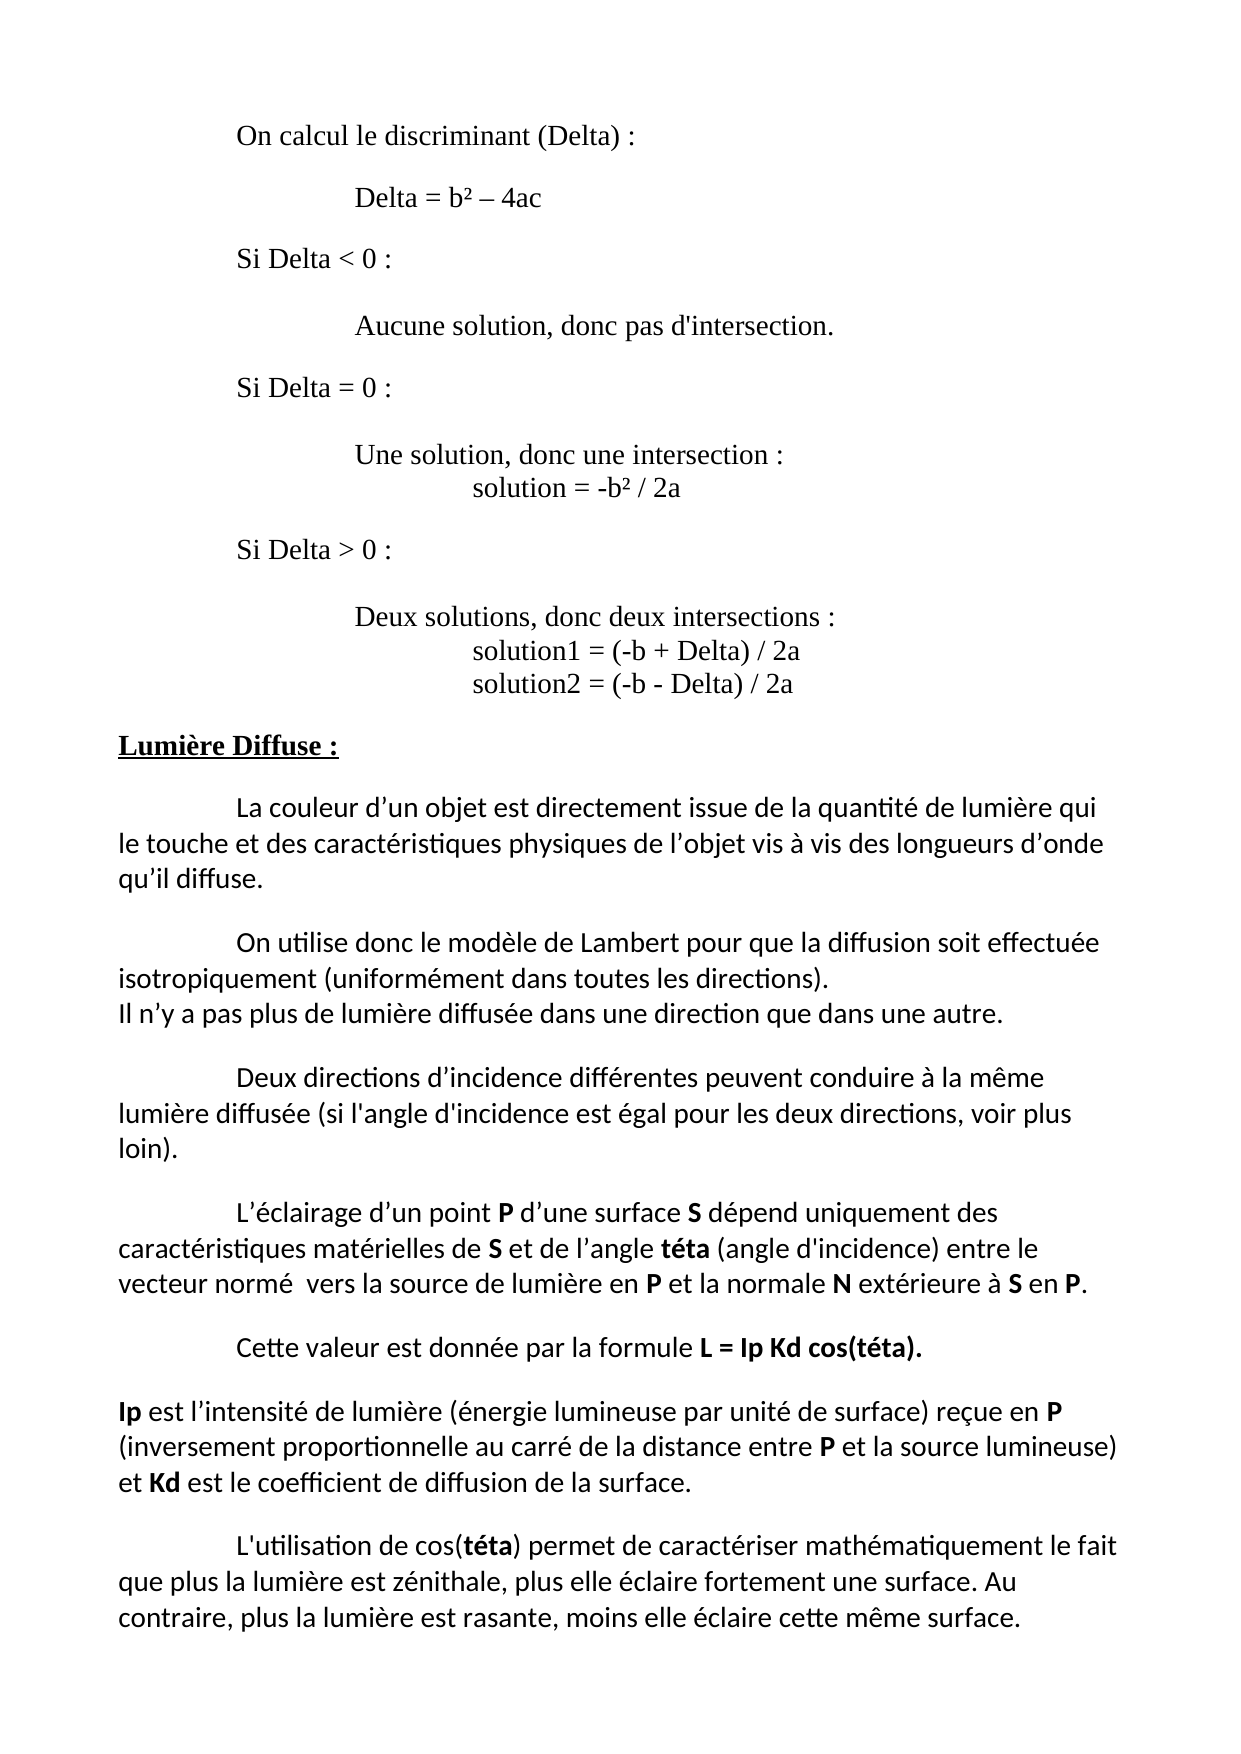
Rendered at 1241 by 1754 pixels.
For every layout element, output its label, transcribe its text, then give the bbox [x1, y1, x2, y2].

text Delta = b² – 4ac [118, 180, 1122, 213]
text solution1 = (-b + Delta) / 2a [118, 633, 1122, 666]
text solution2 = (-b - Delta) / 2a [118, 666, 1122, 700]
text Lumière Diffuse : [118, 728, 1122, 761]
text Deux solutions, donc deux intersections : [118, 599, 1122, 633]
text Si Delta = 0 : [118, 370, 1122, 403]
text On utilise donc le modèle de Lambert pour que la diffusion soit effectuée isotropiquement (uniformément dans toutes les directions). [118, 924, 1122, 996]
text L’éclairage d’un point P d’une surface S dépend uniquement des caractéristiques matérielles de S et de l’angle téta (angle d'incidence) entre le vecteur normé vers la source de lumière en P et la normale N extérieure à S en P. [118, 1194, 1122, 1301]
text Une solution, donc une intersection : [118, 437, 1122, 471]
text Cette valeur est donnée par la formule L = Ip Kd cos(téta). [118, 1329, 1122, 1364]
text Si Delta > 0 : [118, 532, 1122, 566]
text Si Delta < 0 : [118, 241, 1122, 275]
text Ip est l’intensité de lumière (énergie lumineuse par unité de surface) reçue en P (inversement proportionnelle au carré de la distance entre P et la source lumineuse) et Kd est le coefficient de diffusion de la surface. [118, 1393, 1122, 1499]
text Il n’y a pas plus de lumière diffusée dans une direction que dans une autre. [118, 996, 1122, 1031]
text Aucune solution, donc pas d'intersection. [118, 308, 1122, 342]
text On calcul le discriminant (Delta) : [118, 118, 1122, 152]
text solution = -b² / 2a [118, 471, 1122, 504]
text L'utilisation de cos(téta) permet de caractériser mathématiquement le fait que plus la lumière est zénithale, plus elle éclaire fortement une surface. Au contraire, plus la lumière est rasante, moins elle éclaire cette même surface. [118, 1527, 1122, 1634]
text Deux directions d’incidence différentes peuvent conduire à la même lumière diffusée (si l'angle d'incidence est égal pour les deux directions, voir plus loin). [118, 1059, 1122, 1166]
text La couleur d’un objet est directement issue de la quantité de lumière qui le touche et des caractéristiques physiques de l’objet vis à vis des longueurs d’onde qu’il diffuse. [118, 789, 1122, 896]
